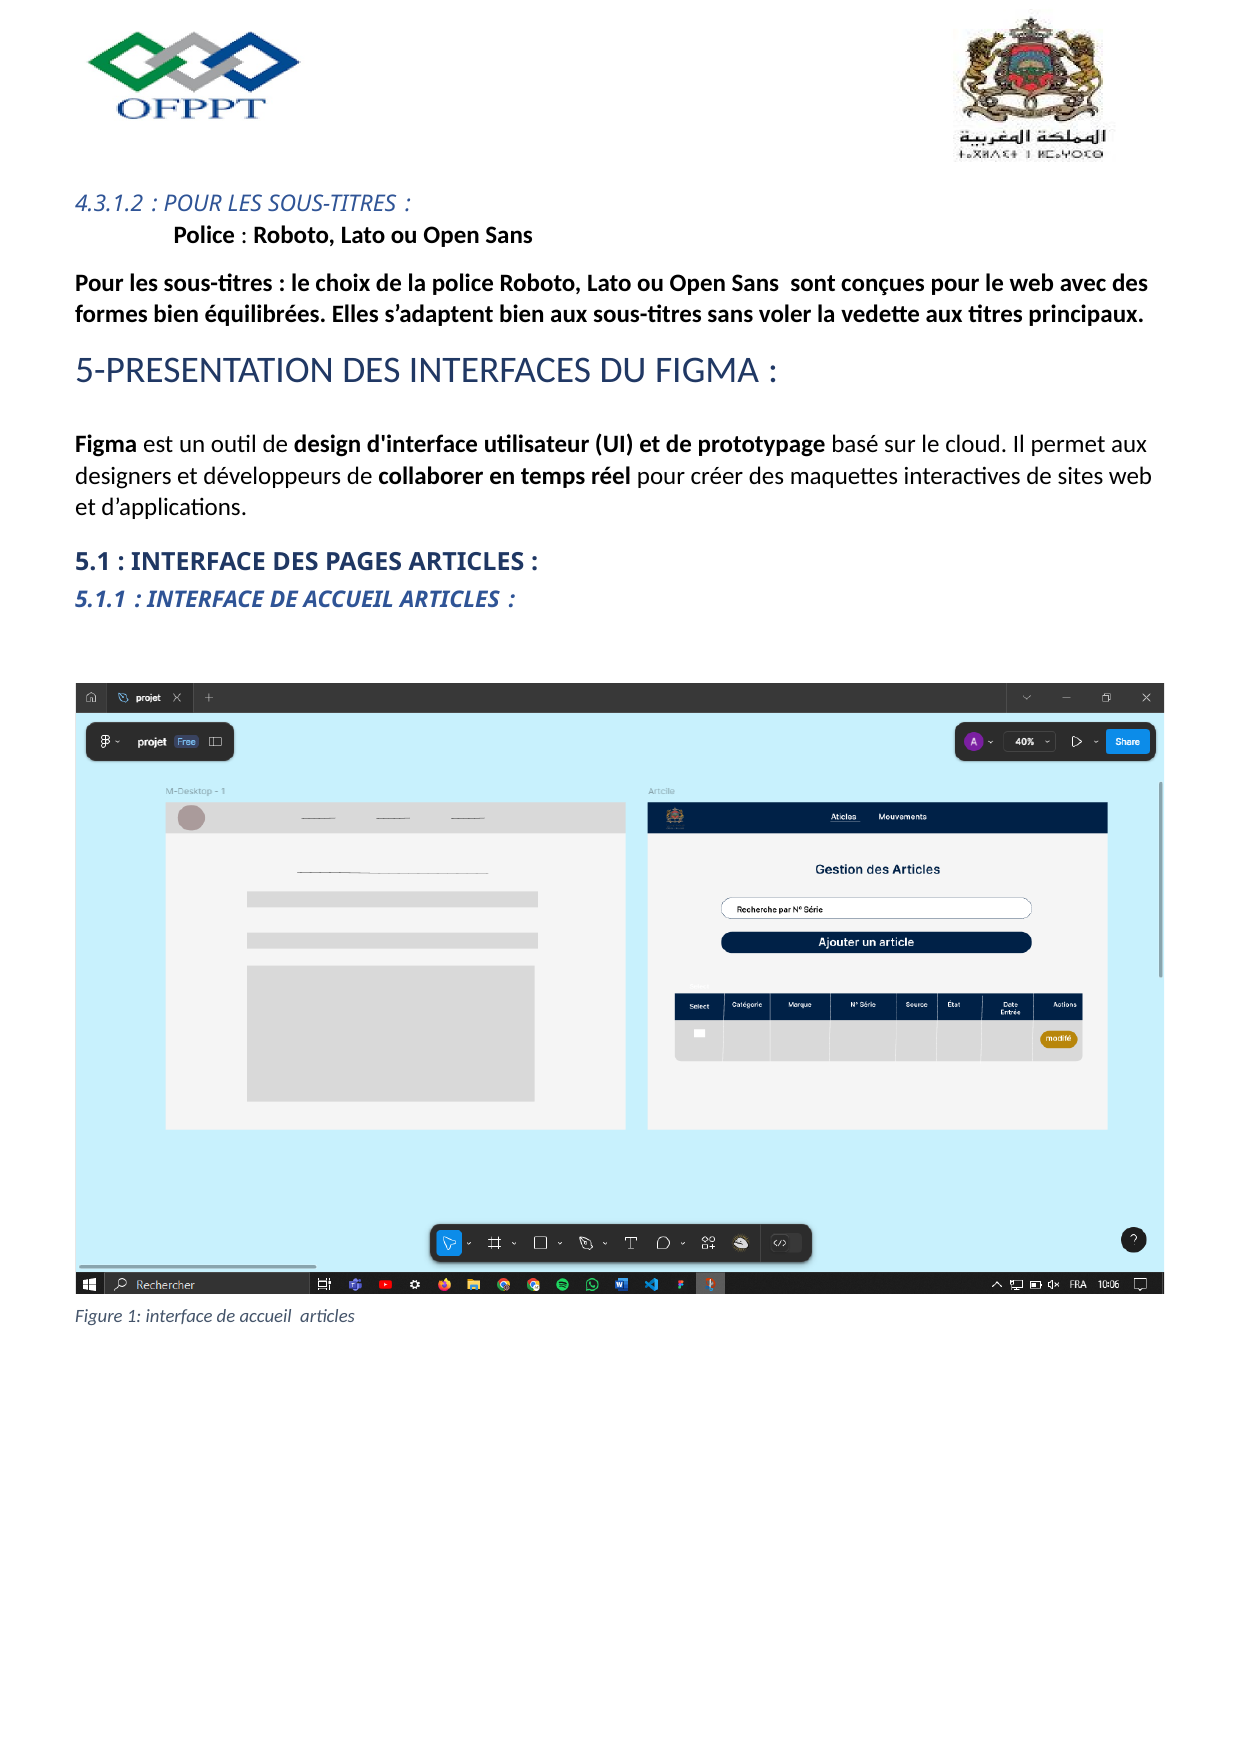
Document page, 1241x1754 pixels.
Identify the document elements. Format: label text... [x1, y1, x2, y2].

subtitle 5-PRESENTATION DES INTERFACES DU FIGMA : [75, 346, 1165, 392]
text Police : Roboto, Lato ou Open Sans [75, 219, 1166, 249]
subtitle 5.1 : INTERFACE DES PAGES ARTICLES : [75, 543, 1166, 577]
text Figma est un outil de design d'interface utilisateur (UI) et de prototypage basé sur le cloud. Il permet aux designers et développeurs de collaborer en temps réel pour créer des maquettes interactives de sites web et d’applications. [75, 428, 1166, 522]
text Figure 1: interface de accueil articles [75, 1305, 1166, 1328]
text Pour les sous-titres : le choix de la police Roboto, Lato ou Open Sans sont conçues pour le web avec des formes bien équilibrées. Elles s’adaptent bien aux sous-titres sans voler la vedette aux titres principaux. [75, 267, 1166, 329]
subtitle 5.1.1 : INTERFACE DE ACCUEIL ARTICLES : [75, 583, 1166, 614]
subtitle 4.3.1.2 : POUR LES SOUS-TITRES : [75, 187, 1166, 218]
